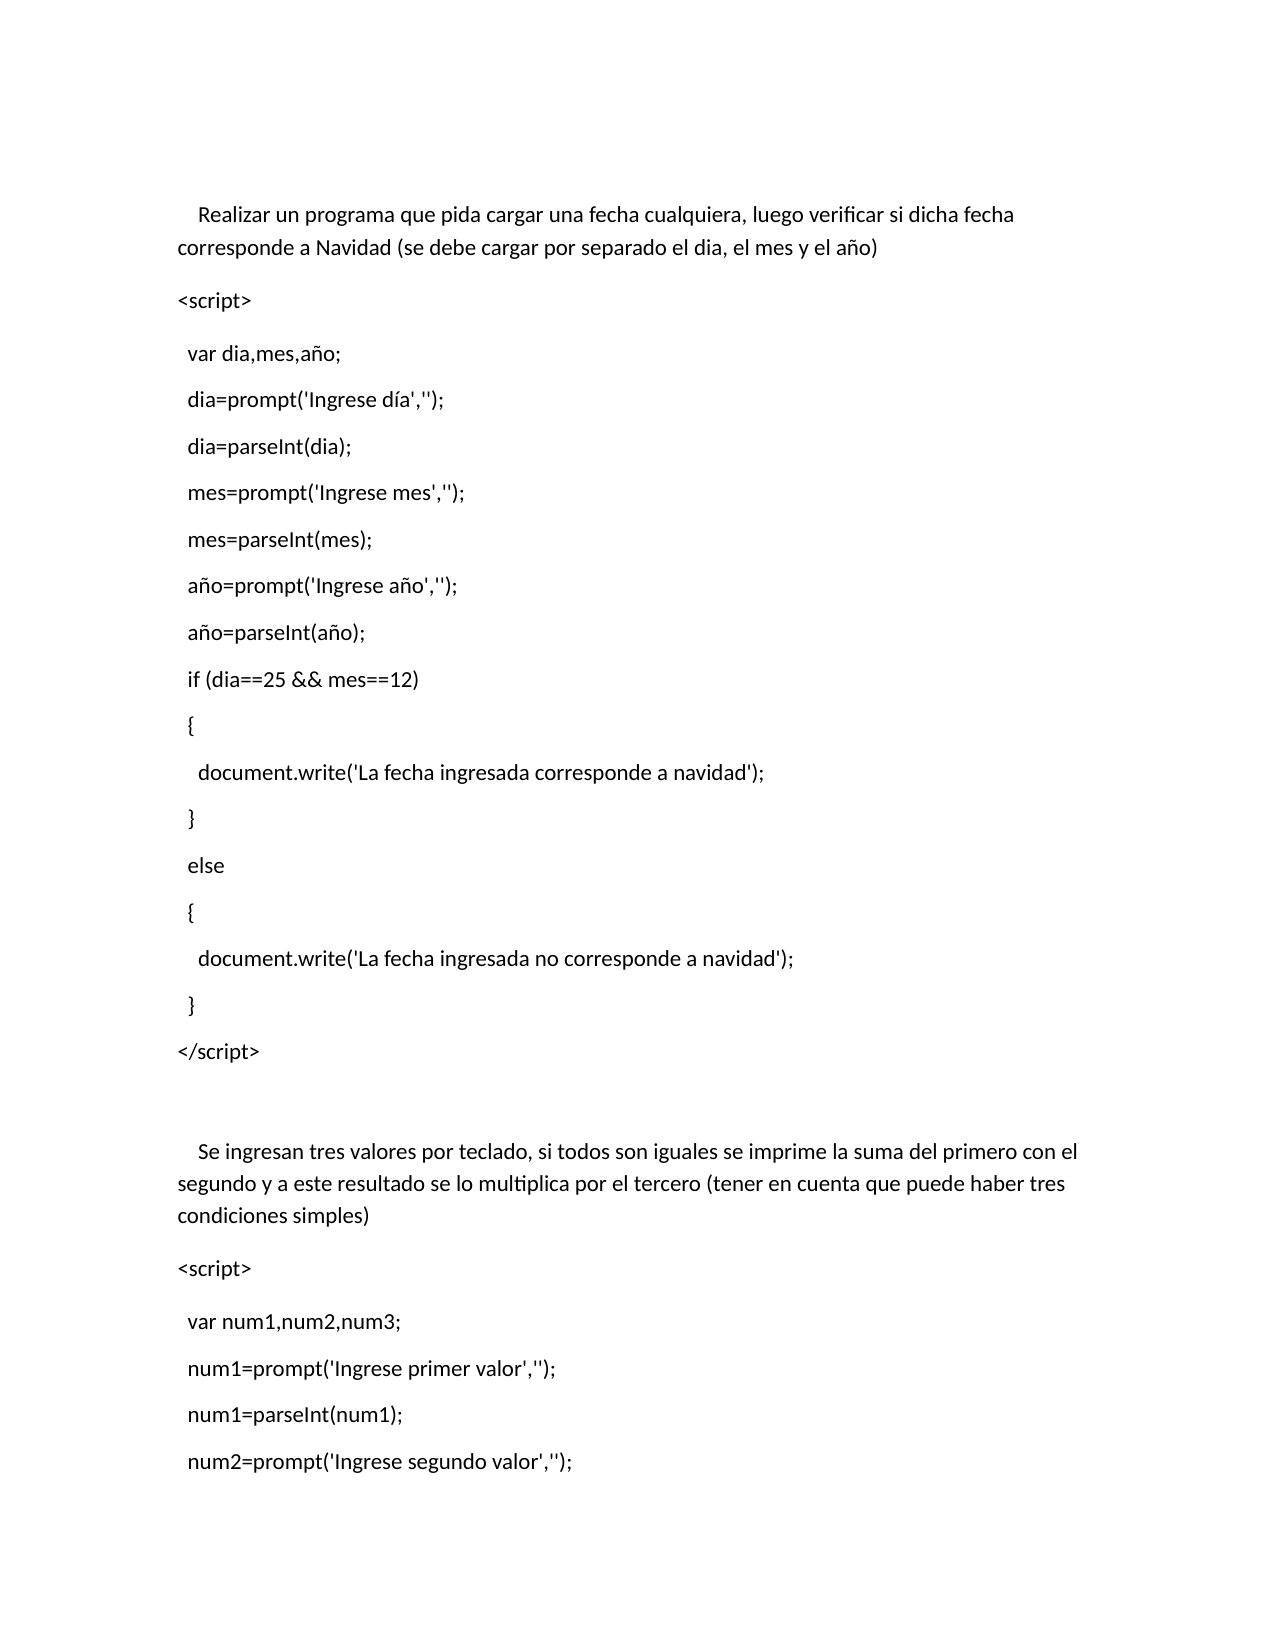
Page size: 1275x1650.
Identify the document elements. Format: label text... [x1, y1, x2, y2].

text { [177, 898, 1098, 926]
text </script> [177, 1037, 1098, 1065]
text } [177, 804, 1098, 832]
text num2=prompt('Ingrese segundo valor',''); [177, 1447, 1098, 1475]
text dia=parseInt(dia); [177, 432, 1098, 460]
text Se ingresan tres valores por teclado, si todos son iguales se imprime la suma del primero con el segundo y a este resultado se lo multiplica por el tercero (tener en cuenta que puede haber tres condiciones simples) [177, 1137, 1098, 1229]
text año=prompt('Ingrese año',''); [177, 572, 1098, 600]
text num1=parseInt(num1); [177, 1400, 1098, 1428]
text else [177, 851, 1098, 879]
text <script> [177, 1254, 1098, 1282]
text dia=prompt('Ingrese día',''); [177, 385, 1098, 413]
text num1=prompt('Ingrese primer valor',''); [177, 1354, 1098, 1382]
text document.write('La fecha ingresada corresponde a navidad'); [177, 758, 1098, 786]
text { [177, 711, 1098, 739]
text mes=parseInt(mes); [177, 525, 1098, 553]
text if (dia==25 && mes==12) [177, 665, 1098, 693]
text mes=prompt('Ingrese mes',''); [177, 478, 1098, 507]
text document.write('La fecha ingresada no corresponde a navidad'); [177, 944, 1098, 972]
text <script> [177, 286, 1098, 314]
text } [177, 991, 1098, 1019]
text año=parseInt(año); [177, 618, 1098, 646]
text Realizar un programa que pida cargar una fecha cualquiera, luego verificar si dicha fecha corresponde a Navidad (se debe cargar por separado el dia, el mes y el año) [177, 201, 1098, 261]
text var dia,mes,año; [177, 339, 1098, 367]
text var num1,num2,num3; [177, 1307, 1098, 1335]
